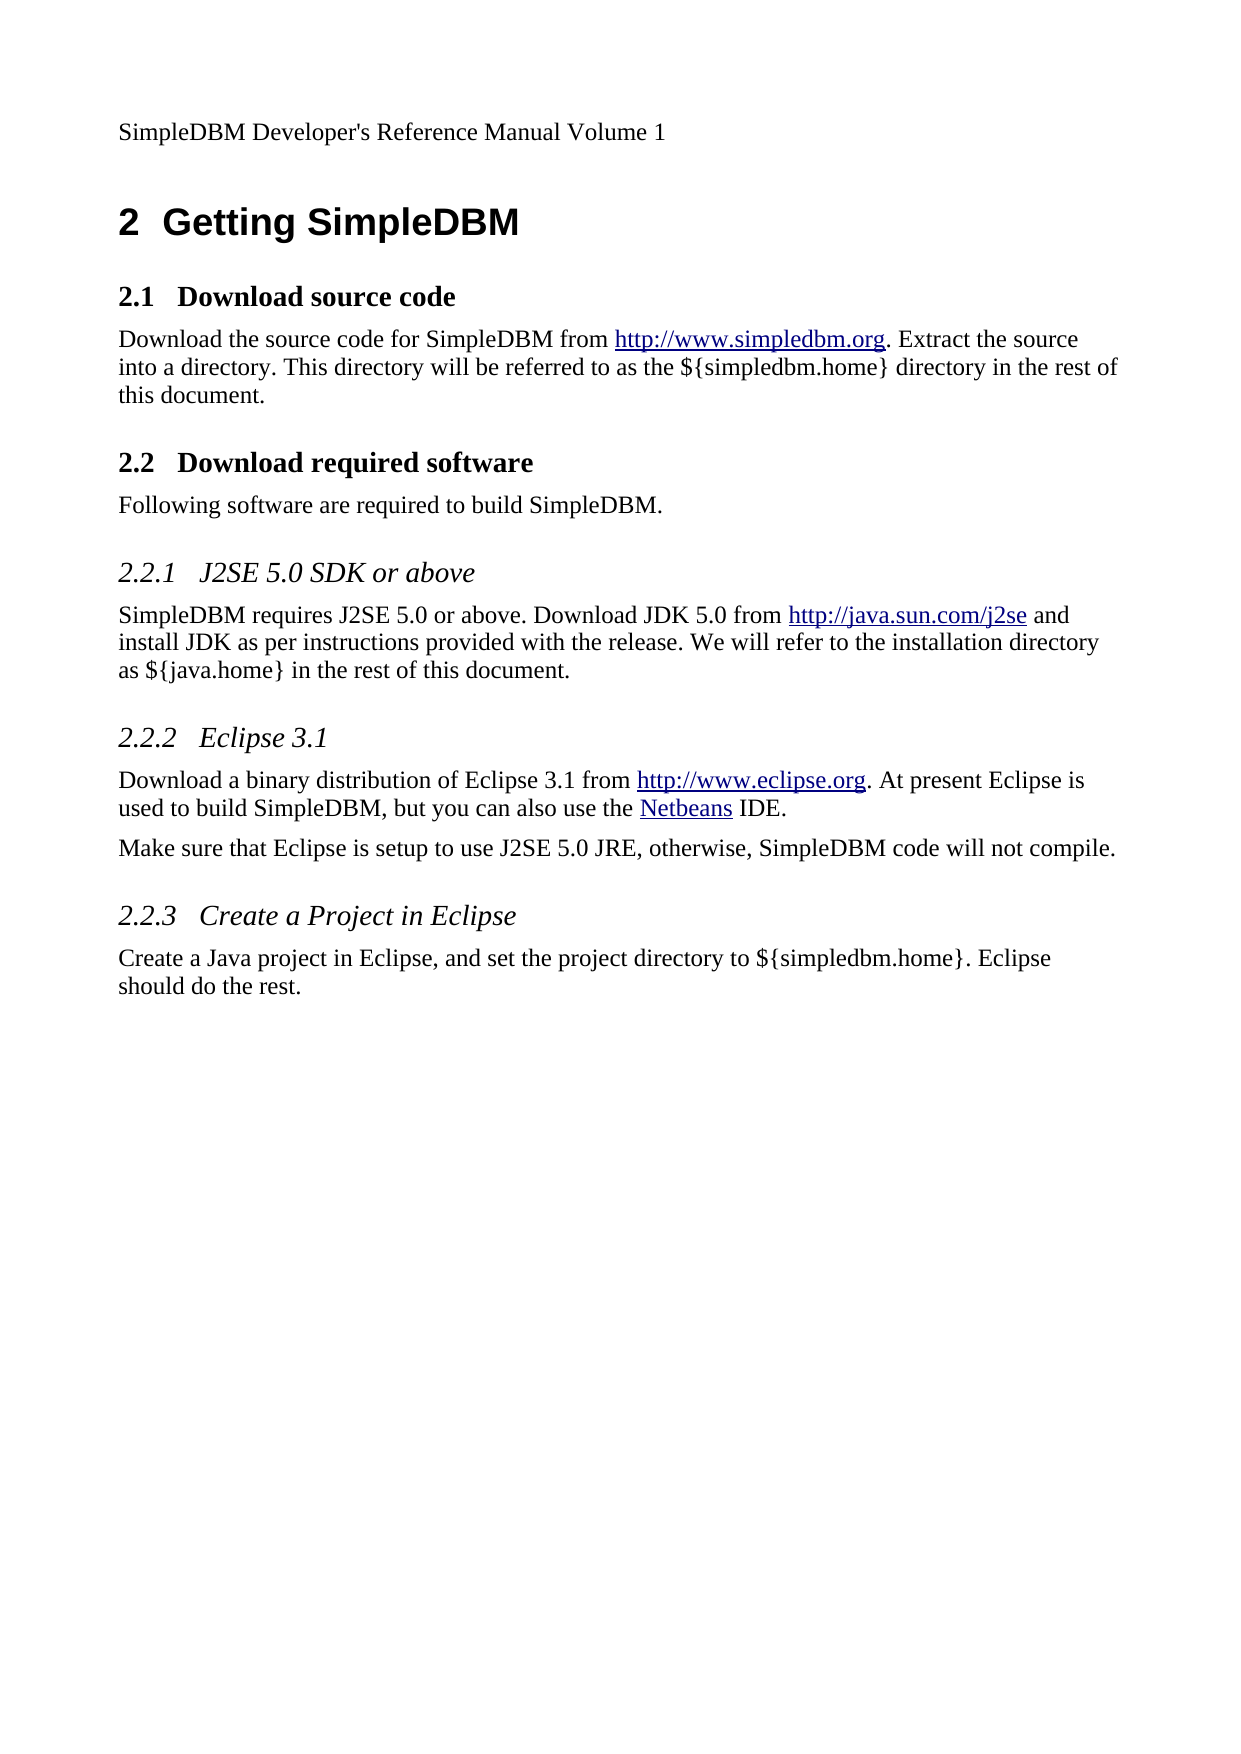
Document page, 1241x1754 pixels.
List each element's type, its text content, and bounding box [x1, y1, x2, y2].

subtitle Create a Project in Eclipse [118, 899, 1122, 932]
text SimpleDBM requires J2SE 5.0 or above. Download JDK 5.0 from http://java.sun.com/j2se and install JDK as per instructions provided with the release. We will refer to the installation directory as ${java.home} in the rest of this document. [118, 601, 1122, 684]
text Download the source code for SimpleDBM from http://www.simpledbm.org. Extract the source into a directory. This directory will be referred to as the ${simpledbm.home} directory in the rest of this document. [118, 325, 1122, 408]
subtitle Eclipse 3.1 [118, 721, 1122, 754]
subtitle Getting SimpleDBM [118, 200, 1122, 243]
text Create a Java project in Eclipse, and set the project directory to ${simpledbm.home}. Eclipse should do the rest. [118, 944, 1122, 999]
subtitle Download required software [118, 446, 1122, 478]
text Following software are required to build SimpleDBM. [118, 491, 1122, 518]
subtitle Download source code [118, 281, 1122, 313]
subtitle J2SE 5.0 SDK or above [118, 556, 1122, 588]
text Make sure that Eclipse is setup to use J2SE 5.0 JRE, otherwise, SimpleDBM code will not compile. [118, 834, 1122, 862]
text Download a binary distribution of Eclipse 3.1 from http://www.eclipse.org. At present Eclipse is used to build SimpleDBM, but you can also use the Netbeans IDE. [118, 766, 1122, 822]
